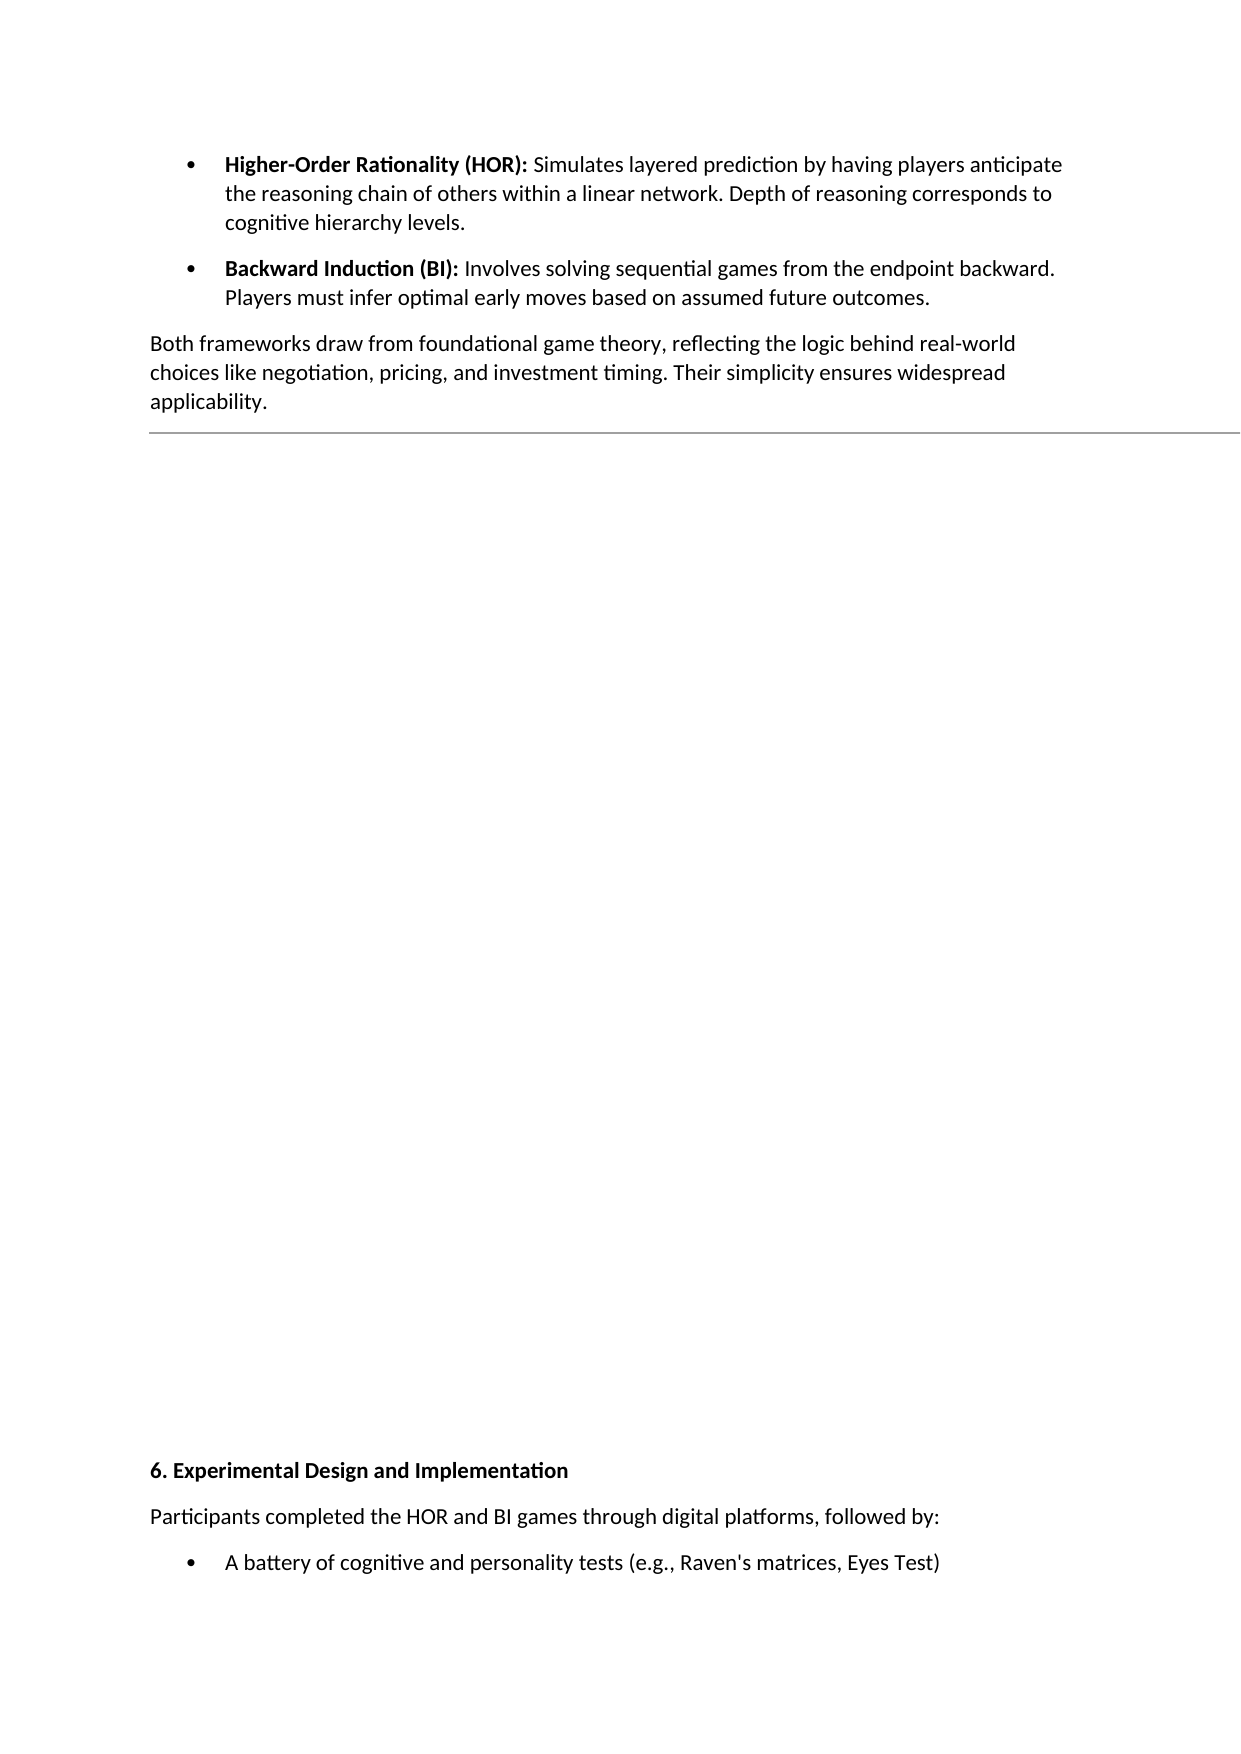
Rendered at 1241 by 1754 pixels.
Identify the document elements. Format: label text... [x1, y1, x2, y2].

list Higher-Order Rationality (HOR): Simulates layered prediction by having players anticipate the reasoning chain of others within a linear network. Depth of reasoning corresponds to cognitive hierarchy levels. [187, 150, 1090, 236]
list Backward Induction (BI): Involves solving sequential games from the endpoint backward. Players must infer optimal early moves based on assumed future outcomes. [187, 254, 1090, 311]
text 6. Experimental Design and Implementation [150, 1457, 1090, 1484]
text Both frameworks draw from foundational game theory, reflecting the logic behind real-world choices like negotiation, pricing, and investment timing. Their simplicity ensures widespread applicability. [150, 329, 1090, 415]
list A battery of cognitive and personality tests (e.g., Raven's matrices, Eyes Test) [187, 1548, 1090, 1576]
text Participants completed the HOR and BI games through digital platforms, followed by: [150, 1502, 1090, 1530]
